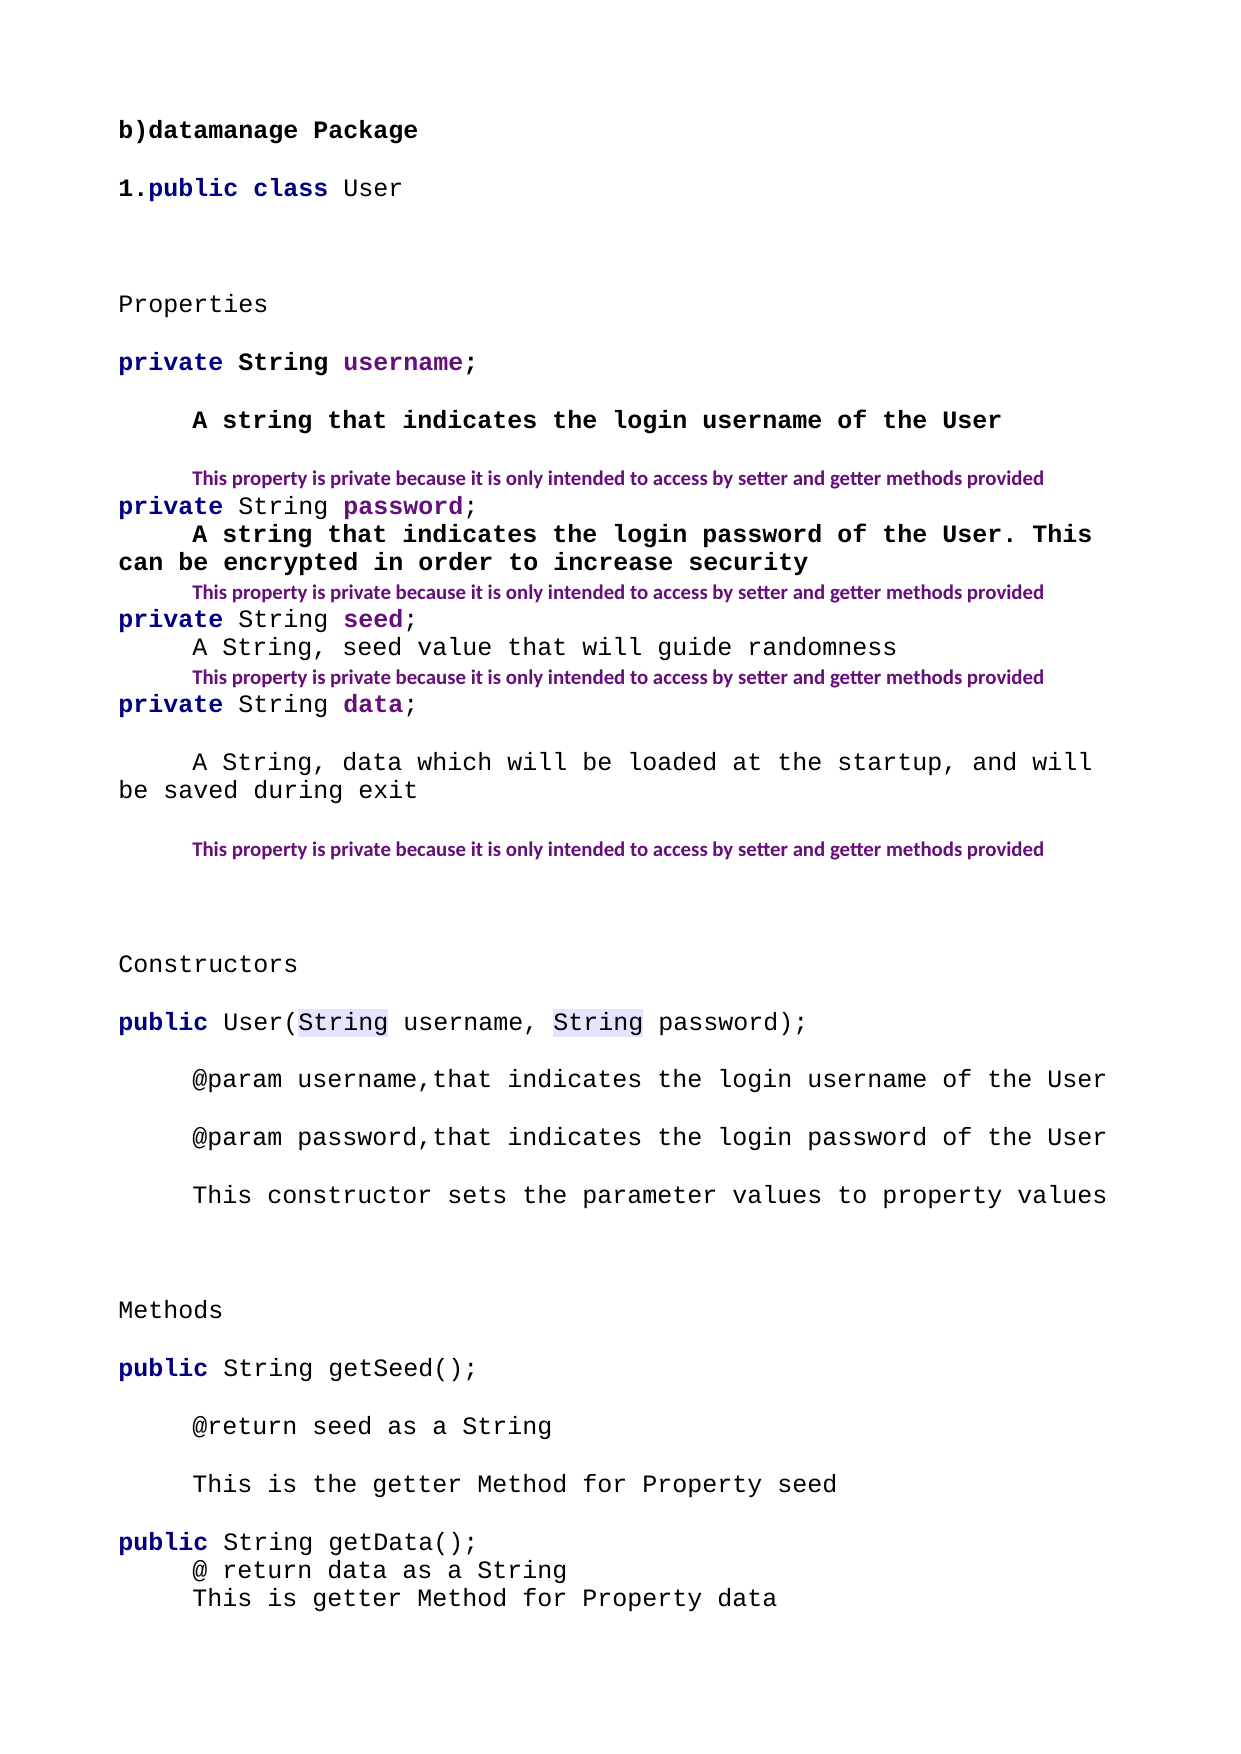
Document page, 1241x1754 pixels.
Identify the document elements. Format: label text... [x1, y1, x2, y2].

text This constructor sets the parameter values to property values [118, 1182, 1122, 1211]
text 1.public class User [118, 176, 1122, 204]
text private String username; [118, 349, 1122, 378]
text A string that indicates the login password of the User. This can be encrypted in order to increase security [118, 522, 1122, 578]
text private String password; [118, 493, 1122, 522]
text A String, seed value that will guide randomness [118, 635, 1122, 663]
text This property is private because it is only intended to access by setter and getter methods provided [118, 578, 1122, 607]
text This is getter Method for Property data [118, 1586, 1122, 1614]
text This property is private because it is only intended to access by setter and getter methods provided [118, 836, 1122, 864]
text public String getData(); [118, 1529, 1122, 1558]
text This is the getter Method for Property seed [118, 1472, 1122, 1500]
text @ return data as a String [118, 1558, 1122, 1586]
text b)datamanage Package [118, 118, 1122, 146]
text public String getSeed(); [118, 1356, 1122, 1384]
text private String data; [118, 692, 1122, 720]
text Constructors [118, 951, 1122, 979]
text @return seed as a String [118, 1414, 1122, 1442]
text A string that indicates the login username of the User [118, 407, 1122, 436]
text A String, data which will be loaded at the startup, and will be saved during exit [118, 749, 1122, 806]
text Properties [118, 292, 1122, 320]
text This property is private because it is only intended to access by setter and getter methods provided [118, 465, 1122, 493]
text This property is private because it is only intended to access by setter and getter methods provided [118, 663, 1122, 692]
text @param username,that indicates the login username of the User [118, 1067, 1122, 1095]
text public User(String username, String password); [118, 1009, 1122, 1037]
text @param password,that indicates the login password of the User [118, 1125, 1122, 1153]
text Methods [118, 1298, 1122, 1326]
text private String seed; [118, 607, 1122, 635]
